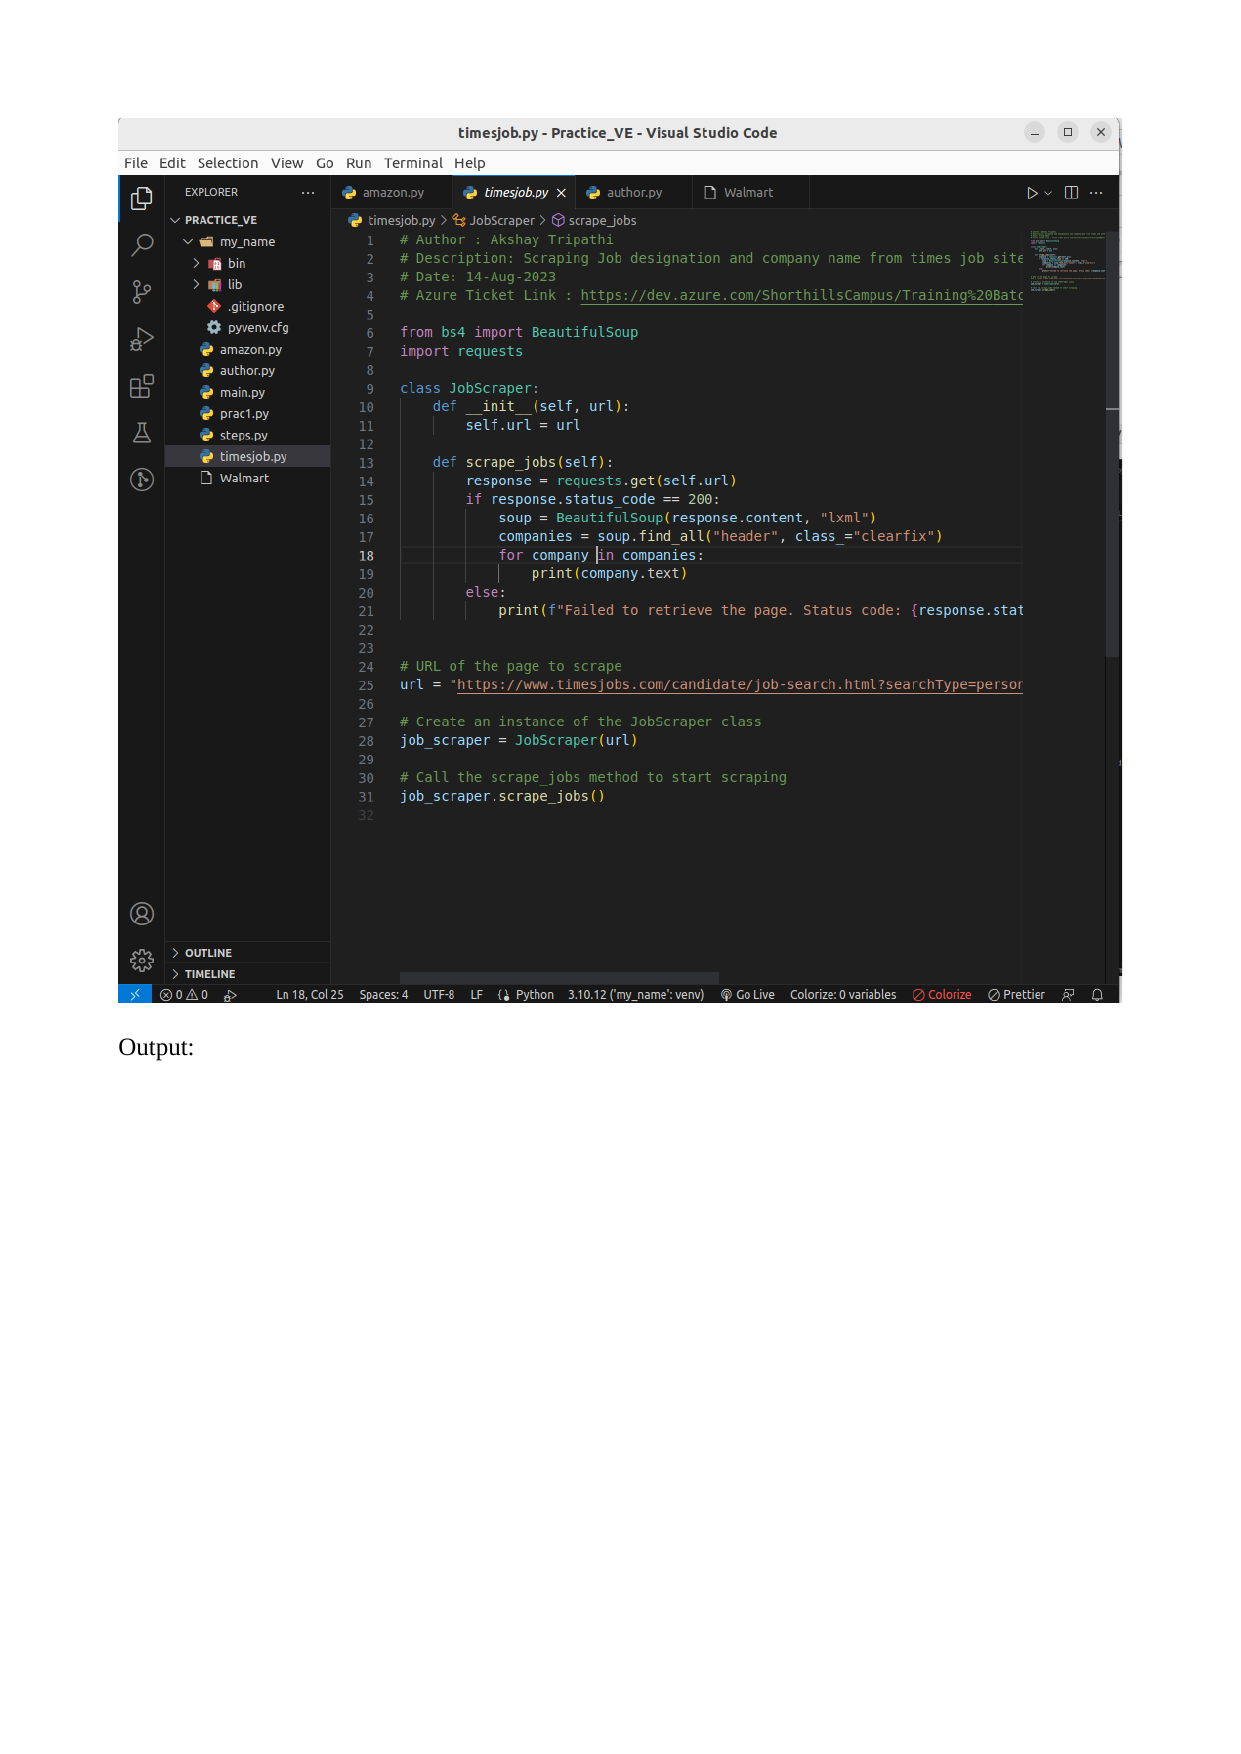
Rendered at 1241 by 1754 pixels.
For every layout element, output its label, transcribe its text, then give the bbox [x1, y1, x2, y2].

text Output: [118, 1032, 1122, 1061]
picture [118, 118, 1123, 1003]
